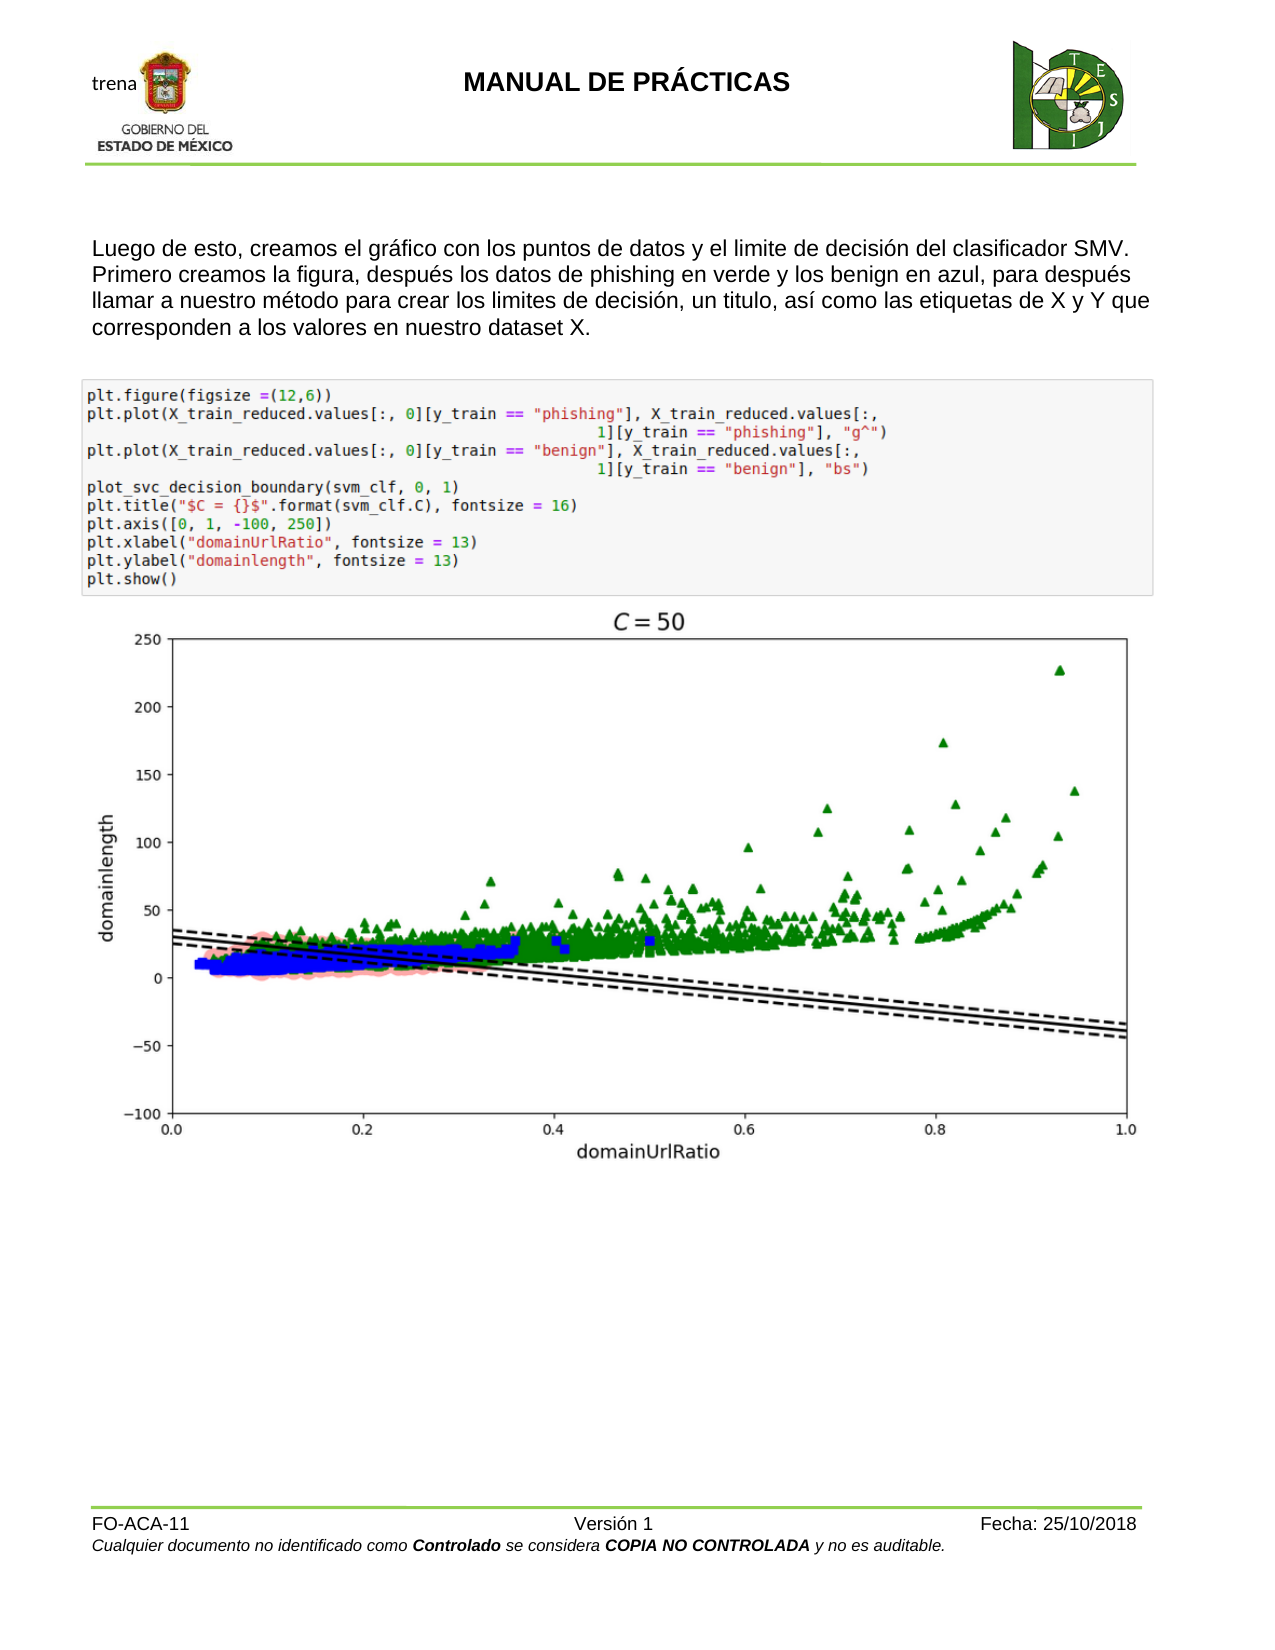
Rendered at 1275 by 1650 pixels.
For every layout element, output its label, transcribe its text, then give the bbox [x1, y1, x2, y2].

text Luego de esto, creamos el gráfico con los puntos de datos y el limite de decisión del clasificador SMV. Primero creamos la figura, después los datos de phishing en verde y los benign en azul, para después llamar a nuestro método para crear los limites de decisión, un titulo, así como las etiquetas de X y Y que corresponden a los valores en nuestro dataset X. [92, 235, 1177, 366]
picture [74, 377, 1160, 1164]
picture [89, 41, 235, 160]
picture [1012, 40, 1130, 156]
